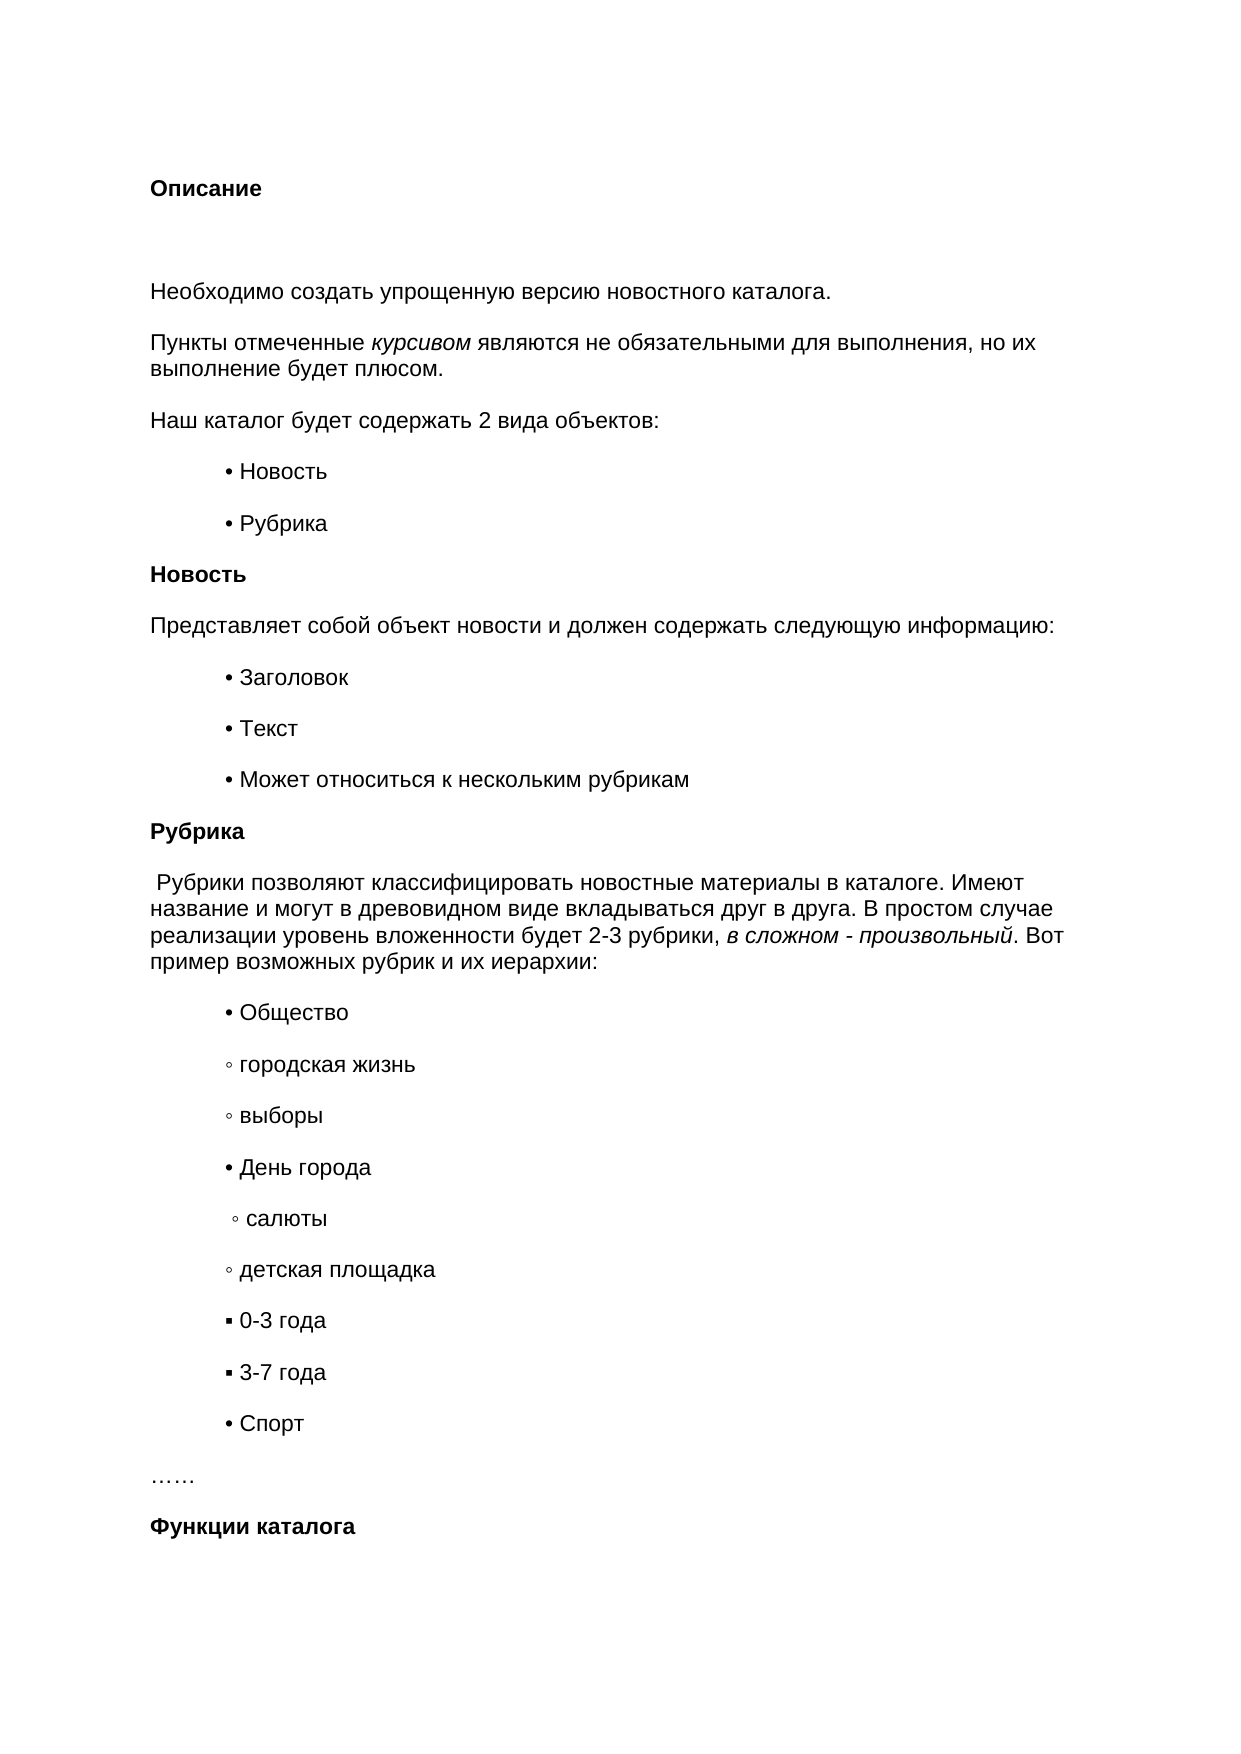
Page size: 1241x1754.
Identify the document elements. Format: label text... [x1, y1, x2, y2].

text • Новость [150, 458, 1090, 484]
text • День города [150, 1153, 1090, 1180]
text Рубрики позволяют классифицировать новостные материалы в каталоге. Имеют название и могут в древовидном виде вкладываться друг в друга. В простом случае реализации уровень вложенности будет 2-3 рубрики, в сложном - произвольный. Вот пример возможных рубрик и их иерархии: [150, 869, 1090, 974]
text • Может относиться к нескольким рубрикам [150, 766, 1090, 793]
text Наш каталог будет содержать 2 вида объектов: [150, 407, 1090, 433]
text Описание [150, 175, 1090, 201]
text ◦ городская жизнь [150, 1051, 1090, 1077]
text Функции каталога [150, 1513, 1090, 1539]
text • Текст [150, 715, 1090, 741]
text ▪ 3-7 года [150, 1359, 1090, 1385]
text ◦ детская площадка [150, 1256, 1090, 1282]
text • Рубрика [150, 509, 1090, 536]
text • Общество [150, 999, 1090, 1026]
text • Спорт [150, 1410, 1090, 1437]
text Представляет собой объект новости и должен содержать следующую информацию: [150, 612, 1090, 638]
text Рубрика [150, 818, 1090, 844]
text …… [150, 1462, 1090, 1488]
text • Заголовок [150, 663, 1090, 690]
text Необходимо создать упрощенную версию новостного каталога. [150, 278, 1090, 304]
text Пункты отмеченные курсивом являются не обязательными для выполнения, но их выполнение будет плюсом. [150, 329, 1090, 382]
text ◦ выборы [150, 1102, 1090, 1128]
text Новость [150, 561, 1090, 587]
text ▪ 0-3 года [150, 1307, 1090, 1334]
text ◦ салюты [150, 1205, 1090, 1231]
